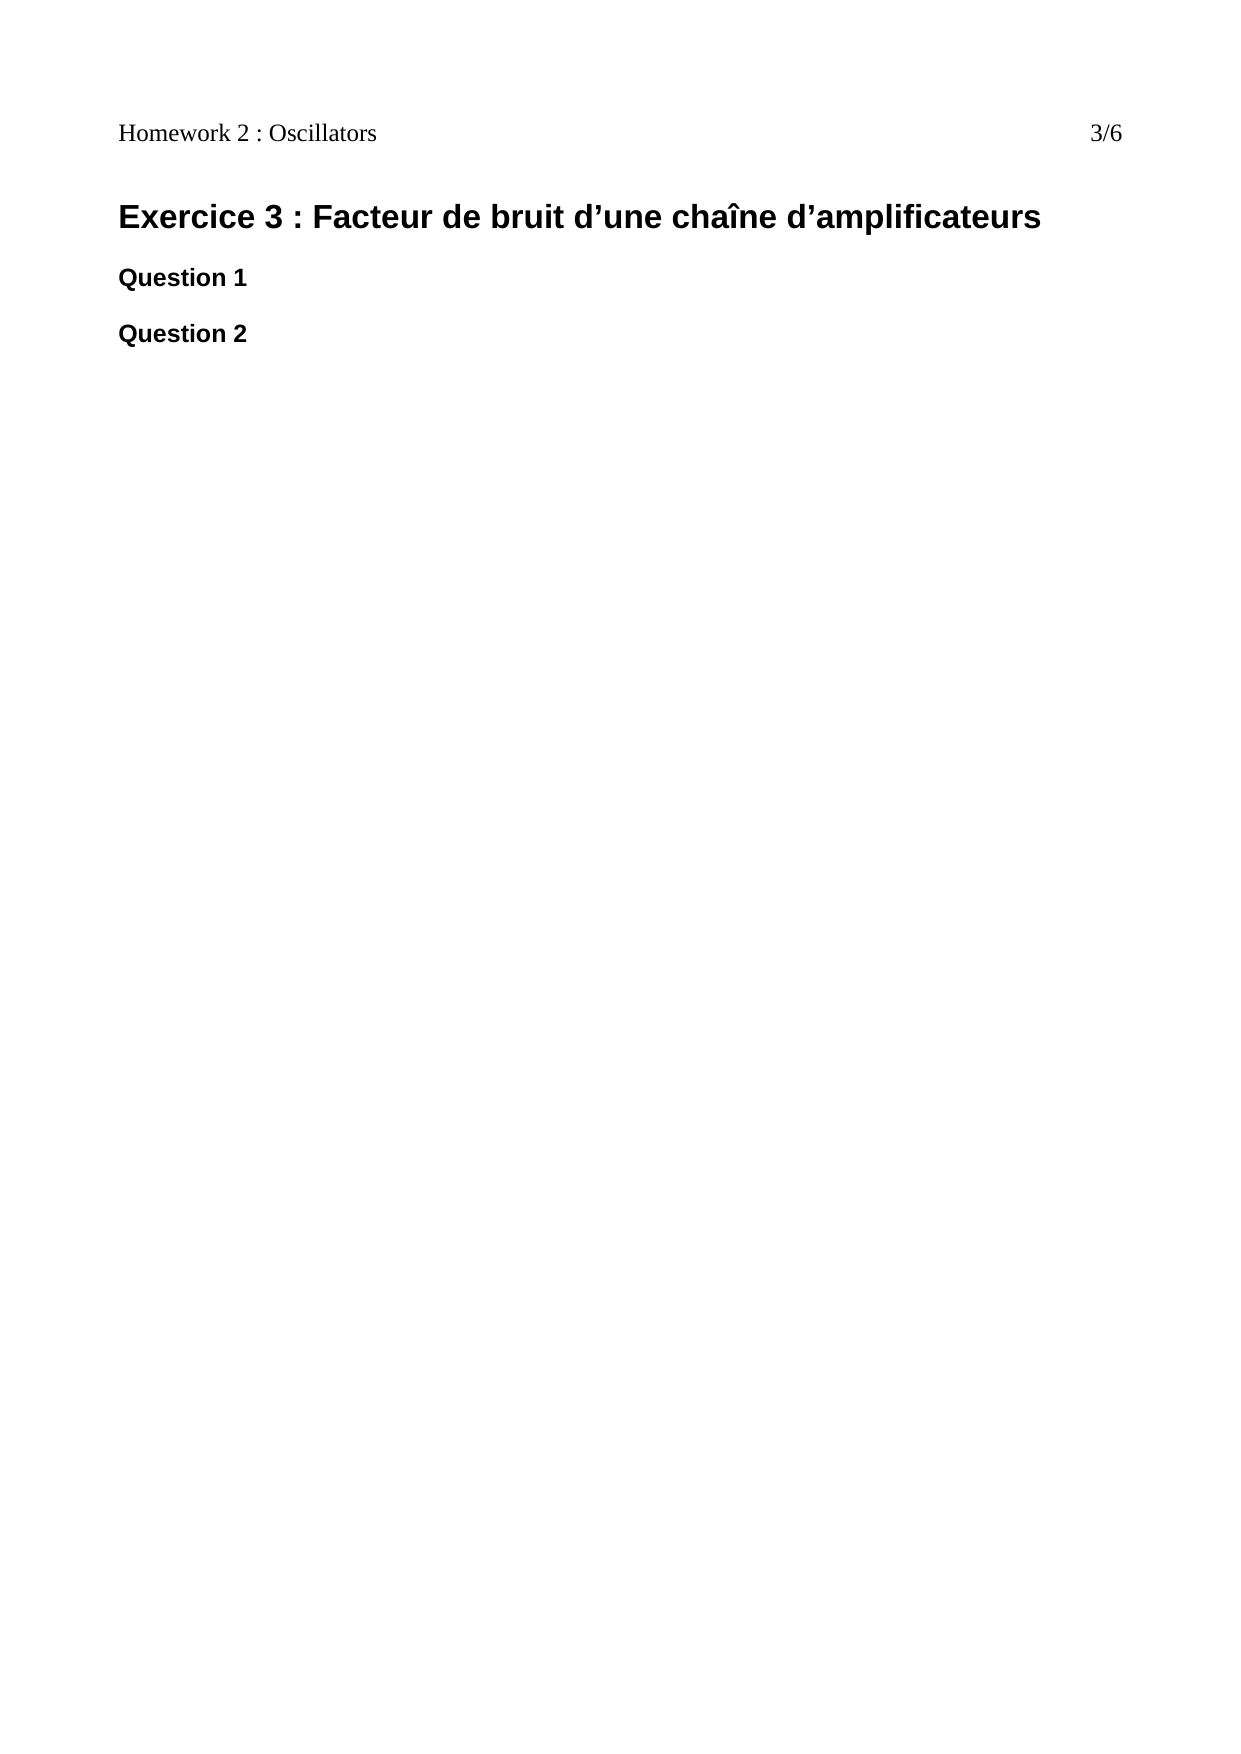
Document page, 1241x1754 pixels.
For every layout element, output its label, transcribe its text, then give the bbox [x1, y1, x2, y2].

subtitle Question 2 [118, 318, 1122, 347]
subtitle Question 1 [118, 263, 1122, 291]
subtitle Exercice 3 : Facteur de bruit d’une chaîne d’amplificateurs [118, 197, 1122, 236]
